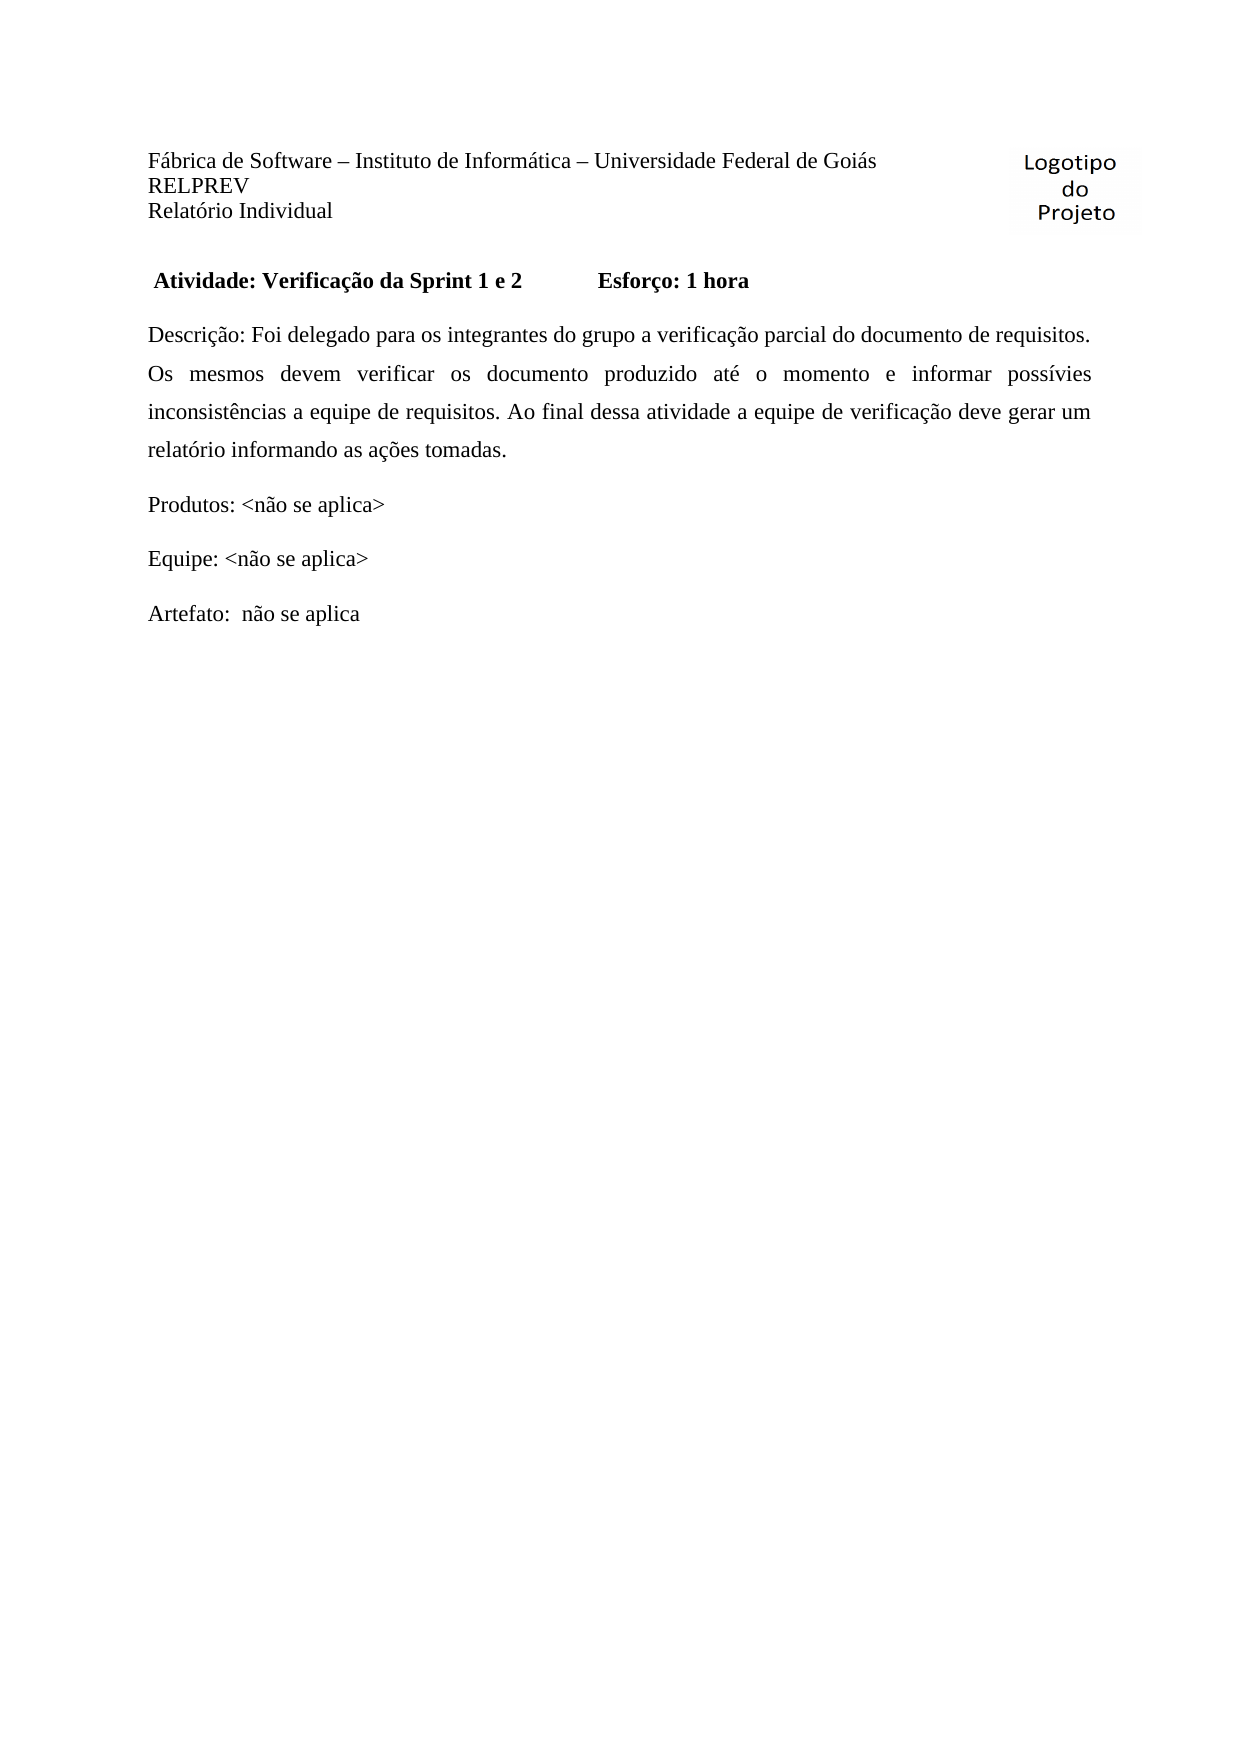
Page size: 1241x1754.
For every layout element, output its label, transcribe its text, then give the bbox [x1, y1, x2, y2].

text Descrição: Foi delegado para os integrantes do grupo a verificação parcial do documento de requisitos. Os mesmos devem verificar os documento produzido até o momento e informar possívies inconsistências a equipe de requisitos. Ao final dessa atividade a equipe de verificação deve gerar um relatório informando as ações tomadas. [148, 322, 1093, 462]
picture [1008, 147, 1142, 235]
text Atividade: Verificação da Sprint 1 e 2 Esforço: 1 hora [148, 268, 1093, 293]
text Equipe: <não se aplica> [148, 546, 1093, 572]
text Artefato: não se aplica [148, 601, 1093, 627]
text Produtos: <não se aplica> [148, 492, 1093, 517]
